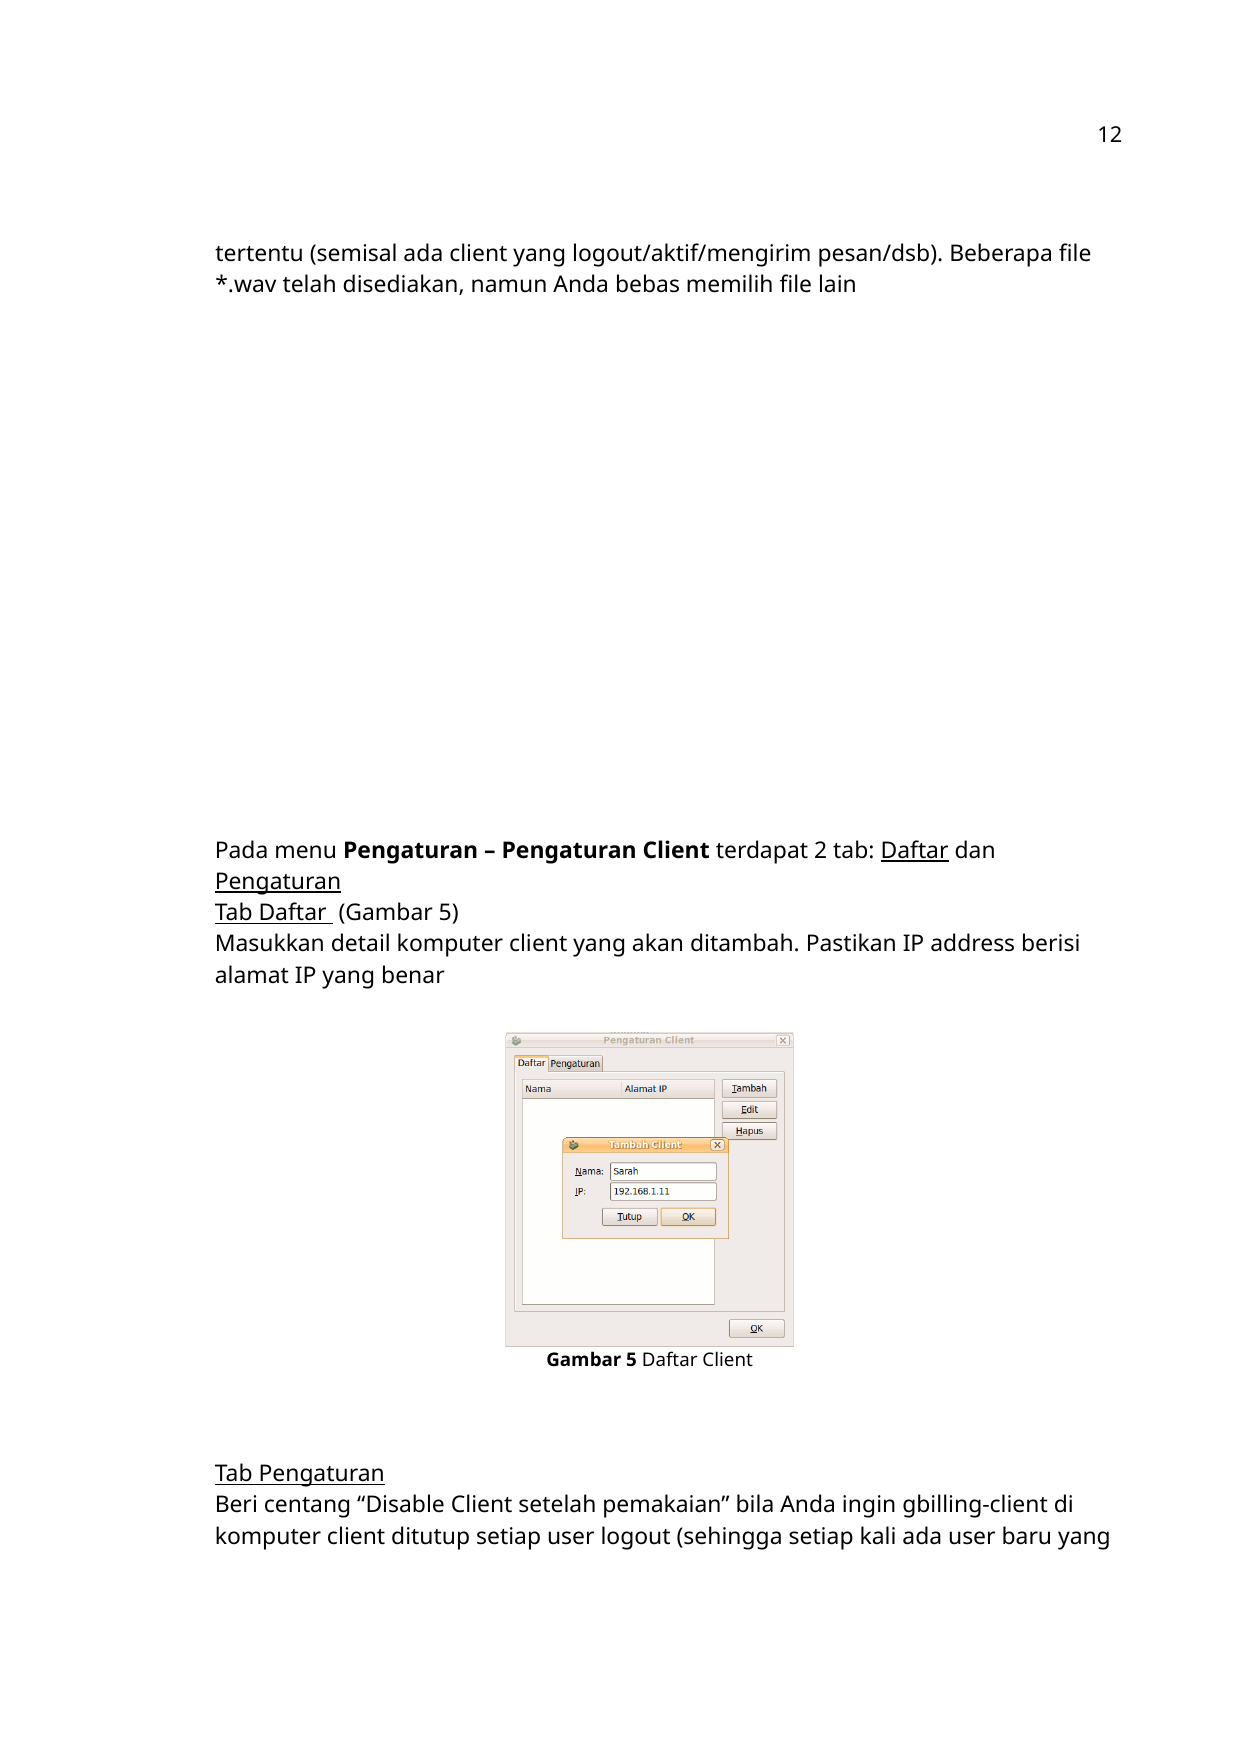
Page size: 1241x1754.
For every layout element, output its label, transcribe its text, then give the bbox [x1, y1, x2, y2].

list Pada menu Pengaturan – Pengaturan Client terdapat 2 tab: Daftar dan Pengaturan Tab Daftar (Gambar 5) Masukkan detail komputer client yang akan ditambah. Pastikan IP address berisi alamat IP yang benar [177, 799, 1122, 1020]
list Tab Pengaturan Beri centang “Disable Client setelah pemakaian” bila Anda ingin gbilling-client di komputer client ditutup setiap user logout (sehingga setiap kali ada user baru yang [177, 1176, 1122, 1551]
text Gambar 5 Daftar Client [505, 1347, 794, 1372]
text tertentu (semisal ada client yang logout/aktif/mengirim pesan/dsb). Beberapa file *.wav telah disediakan, namun Anda bebas memilih file lain [215, 237, 1122, 299]
picture [505, 1032, 794, 1347]
